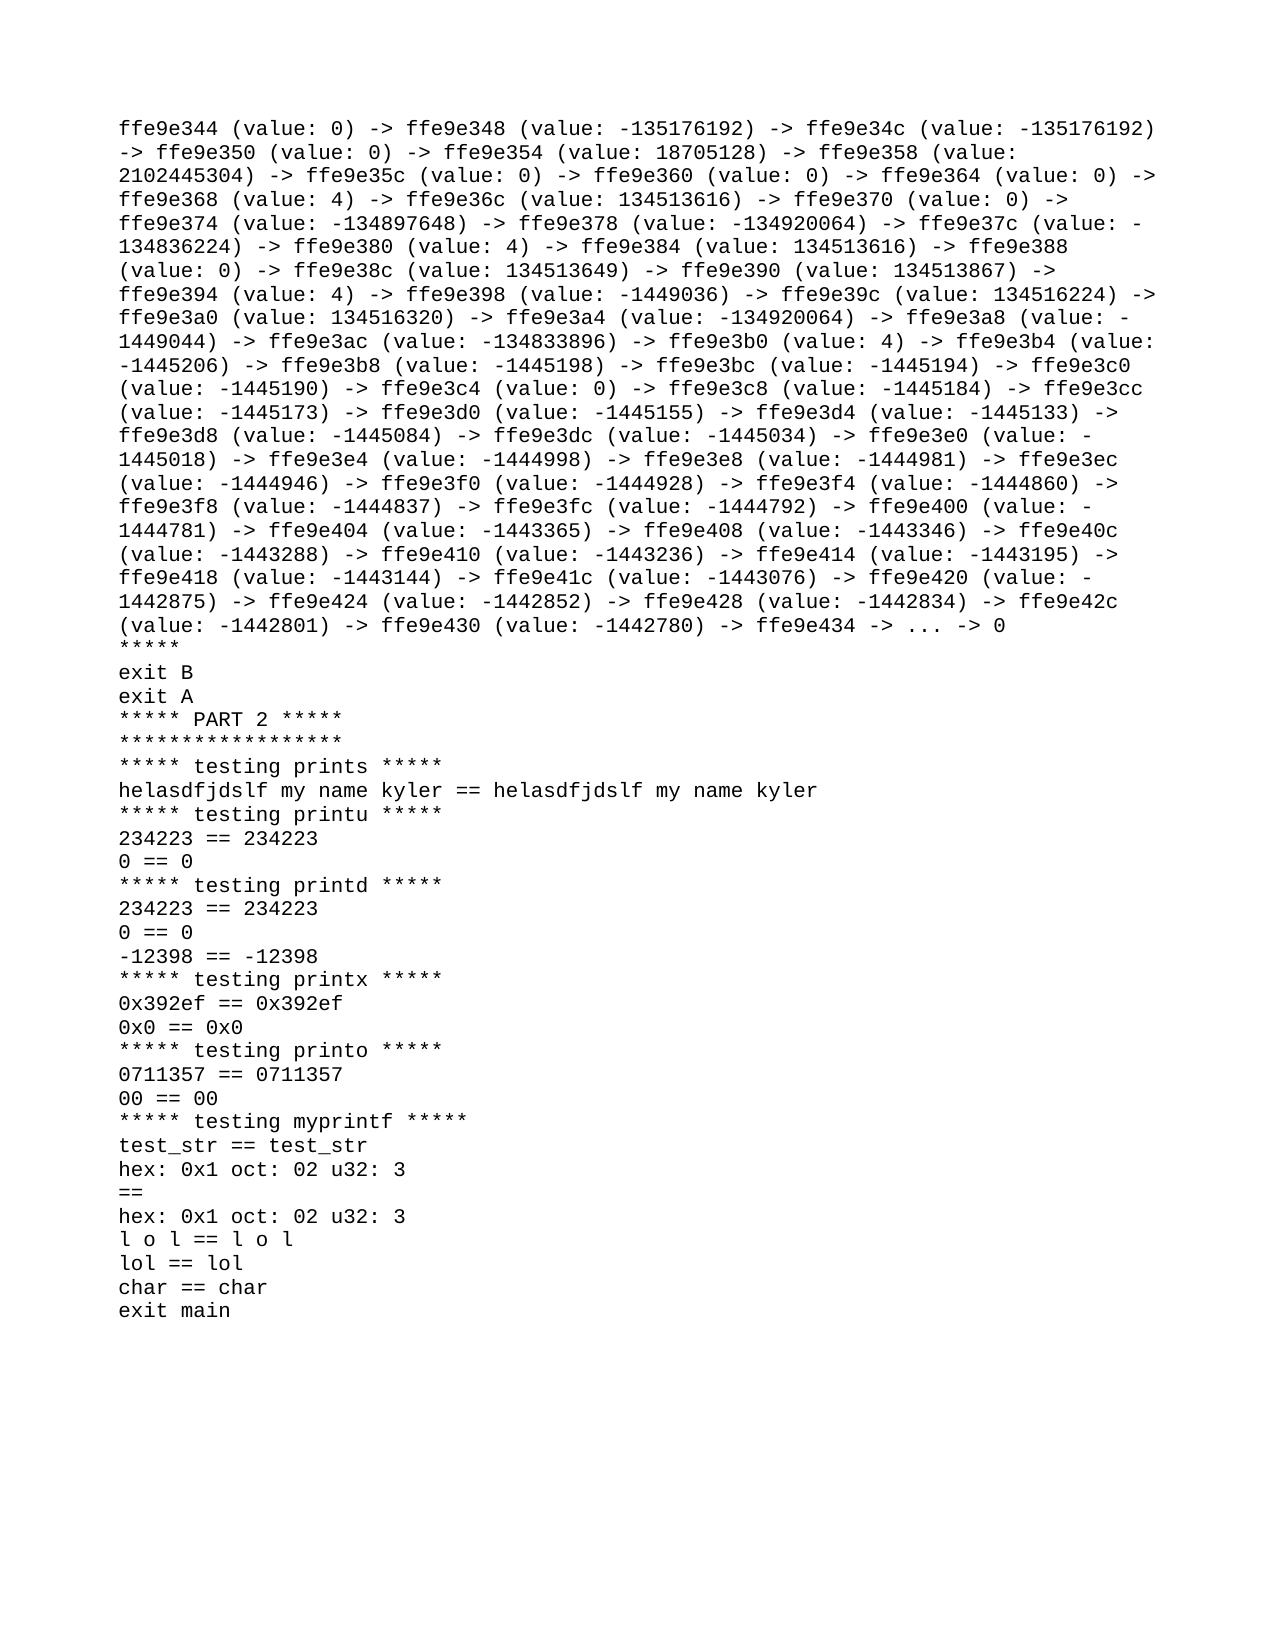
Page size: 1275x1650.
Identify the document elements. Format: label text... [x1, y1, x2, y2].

text 234223 == 234223 [118, 898, 1157, 922]
text 0 == 0 [118, 922, 1157, 946]
text 0711357 == 0711357 [118, 1064, 1157, 1088]
text hex: 0x1 oct: 02 u32: 3 [118, 1158, 1157, 1182]
text ***** testing printo ***** [118, 1040, 1157, 1064]
text helasdfjdslf my name kyler == helasdfjdslf my name kyler [118, 780, 1157, 804]
text 00 == 00 [118, 1088, 1157, 1111]
text test_str == test_str [118, 1135, 1157, 1158]
text l o l == l o l [118, 1229, 1157, 1253]
text 0x392ef == 0x392ef [118, 993, 1157, 1017]
text lol == lol [118, 1253, 1157, 1277]
text ***** PART 2 ***** [118, 709, 1157, 733]
text hex: 0x1 oct: 02 u32: 3 [118, 1206, 1157, 1229]
text ffe9e344 (value: 0) -> ffe9e348 (value: -135176192) -> ffe9e34c (value: -135176192) -> ffe9e350 (value: 0) -> ffe9e354 (value: 18705128) -> ffe9e358 (value: 2102445304) -> ffe9e35c (value: 0) -> ffe9e360 (value: 0) -> ffe9e364 (value: 0) -> ffe9e368 (value: 4) -> ffe9e36c (value: 134513616) -> ffe9e370 (value: 0) -> ffe9e374 (value: -134897648) -> ffe9e378 (value: -134920064) -> ffe9e37c (value: -134836224) -> ffe9e380 (value: 4) -> ffe9e384 (value: 134513616) -> ffe9e388 (value: 0) -> ffe9e38c (value: 134513649) -> ffe9e390 (value: 134513867) -> ffe9e394 (value: 4) -> ffe9e398 (value: -1449036) -> ffe9e39c (value: 134516224) -> ffe9e3a0 (value: 134516320) -> ffe9e3a4 (value: -134920064) -> ffe9e3a8 (value: -1449044) -> ffe9e3ac (value: -134833896) -> ffe9e3b0 (value: 4) -> ffe9e3b4 (value: -1445206) -> ffe9e3b8 (value: -1445198) -> ffe9e3bc (value: -1445194) -> ffe9e3c0 (value: -1445190) -> ffe9e3c4 (value: 0) -> ffe9e3c8 (value: -1445184) -> ffe9e3cc (value: -1445173) -> ffe9e3d0 (value: -1445155) -> ffe9e3d4 (value: -1445133) -> ffe9e3d8 (value: -1445084) -> ffe9e3dc (value: -1445034) -> ffe9e3e0 (value: -1445018) -> ffe9e3e4 (value: -1444998) -> ffe9e3e8 (value: -1444981) -> ffe9e3ec (value: -1444946) -> ffe9e3f0 (value: -1444928) -> ffe9e3f4 (value: -1444860) -> ffe9e3f8 (value: -1444837) -> ffe9e3fc (value: -1444792) -> ffe9e400 (value: -1444781) -> ffe9e404 (value: -1443365) -> ffe9e408 (value: -1443346) -> ffe9e40c (value: -1443288) -> ffe9e410 (value: -1443236) -> ffe9e414 (value: -1443195) -> ffe9e418 (value: -1443144) -> ffe9e41c (value: -1443076) -> ffe9e420 (value: -1442875) -> ffe9e424 (value: -1442852) -> ffe9e428 (value: -1442834) -> ffe9e42c (value: -1442801) -> ffe9e430 (value: -1442780) -> ffe9e434 -> ... -> 0 [118, 118, 1157, 638]
text char == char [118, 1277, 1157, 1300]
text exit A [118, 686, 1157, 709]
text == [118, 1182, 1157, 1206]
text 0x0 == 0x0 [118, 1017, 1157, 1040]
text exit B [118, 662, 1157, 686]
text exit main [118, 1300, 1157, 1324]
text ***** testing printu ***** [118, 804, 1157, 827]
text ***** testing printx ***** [118, 969, 1157, 993]
text -12398 == -12398 [118, 946, 1157, 969]
text ***** testing prints ***** [118, 757, 1157, 780]
text ****************** [118, 733, 1157, 757]
text ***** testing printd ***** [118, 875, 1157, 898]
text 0 == 0 [118, 851, 1157, 875]
text ***** testing myprintf ***** [118, 1111, 1157, 1135]
text 234223 == 234223 [118, 827, 1157, 851]
text ***** [118, 638, 1157, 662]
